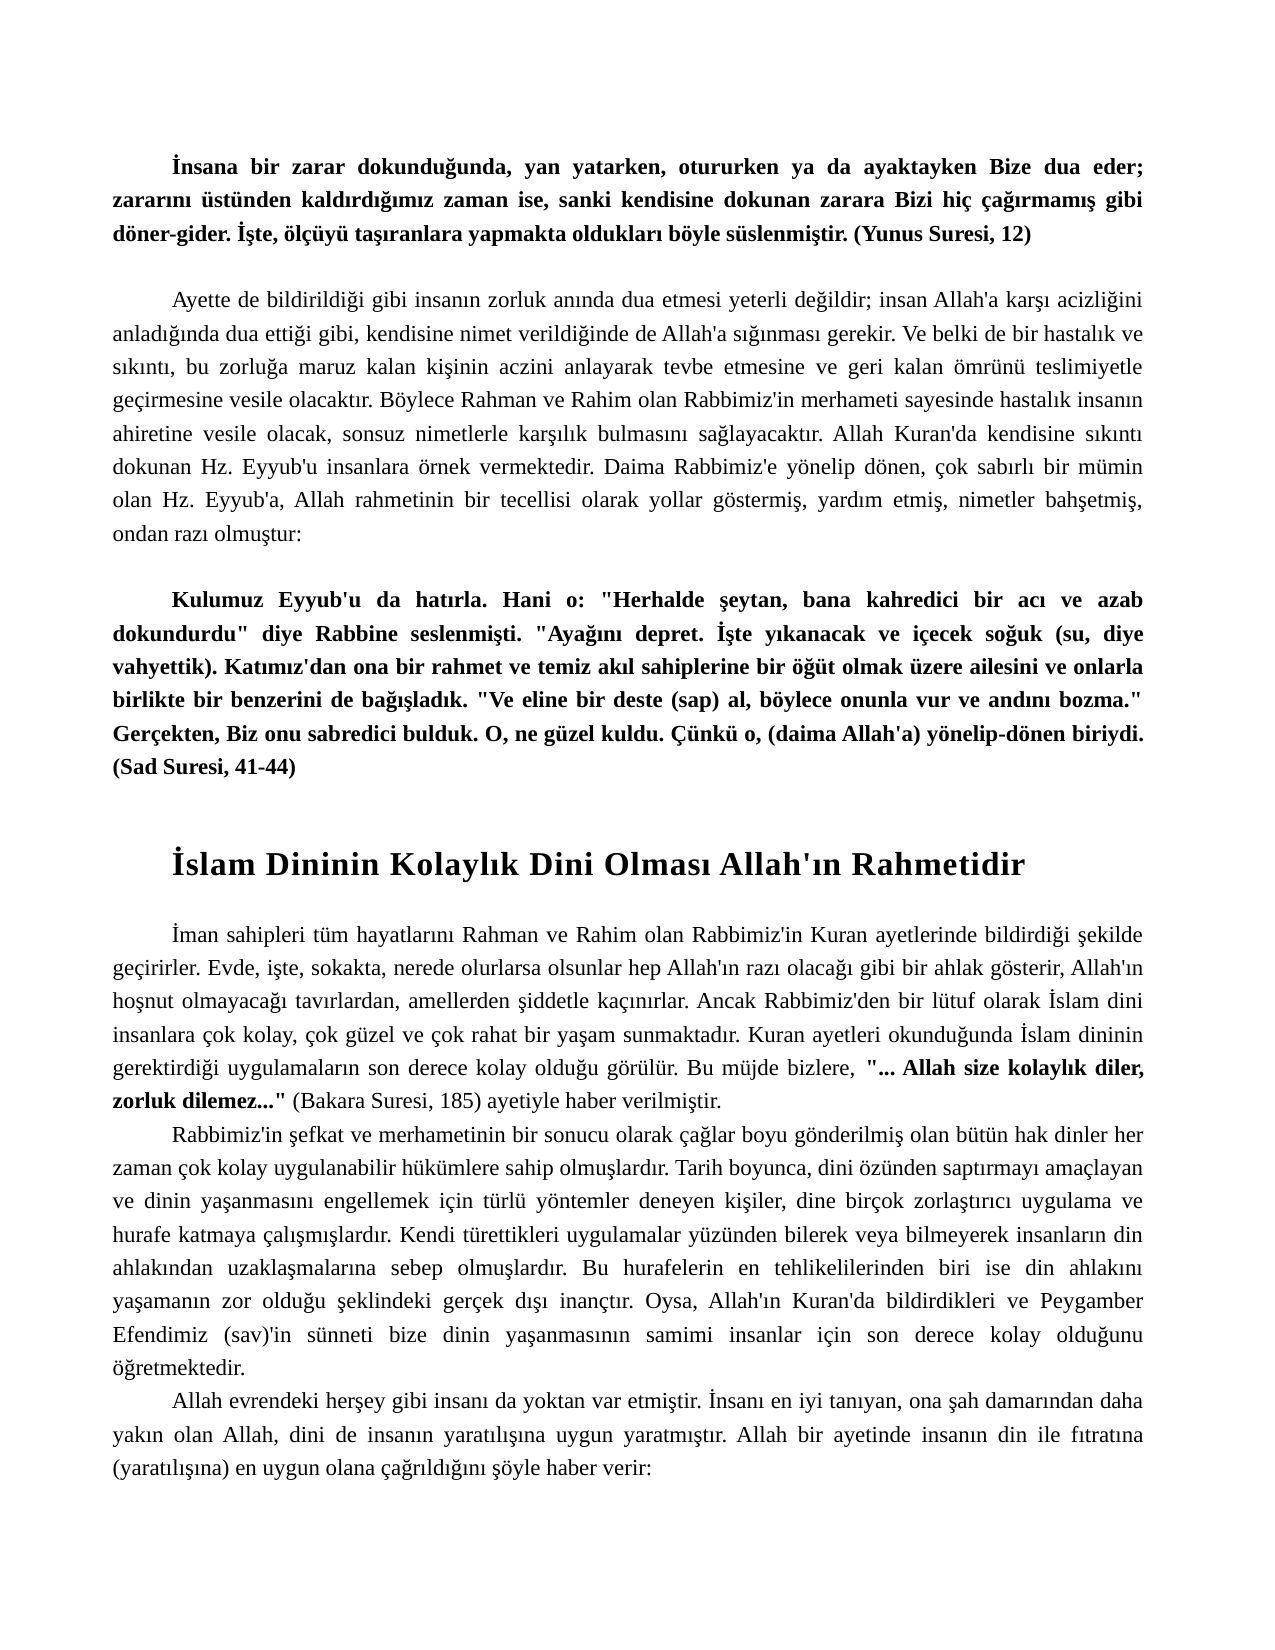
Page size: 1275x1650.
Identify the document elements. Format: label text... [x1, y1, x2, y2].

text Allah evrendeki herşey gibi insanı da yoktan var etmiştir. İnsanı en iyi tanıyan, ona şah damarından daha yakın olan Allah, dini de insanın yaratılışına uygun yaratmıştır. Allah bir ayetinde insanın din ile fıtratına (yaratılışına) en uygun olana çağrıldığını şöyle haber verir: [112, 1382, 1145, 1482]
text Kulumuz Eyyub'u da hatırla. Hani o: "Herhalde şeytan, bana kahredici bir acı ve azab dokundurdu" diye Rabbine seslenmişti. "Ayağını depret. İşte yıkanacak ve içecek soğuk (su, diye vahyettik). Katımız'dan ona bir rahmet ve temiz akıl sahiplerine bir öğüt olmak üzere ailesini ve onlarla birlikte bir benzerini de bağışladık. "Ve eline bir deste (sap) al, böylece onunla vur ve andını bozma." Gerçekten, Biz onu sabredici bulduk. O, ne güzel kuldu. Çünkü o, (daima Allah'a) yönelip-dönen biriydi. (Sad Suresi, 41-44) [112, 581, 1145, 781]
text Ayette de bildirildiği gibi insanın zorluk anında dua etmesi yeterli değildir; insan Allah'a karşı acizliğini anladığında dua ettiği gibi, kendisine nimet verildiğinde de Allah'a sığınması gerekir. Ve belki de bir hastalık ve sıkıntı, bu zorluğa maruz kalan kişinin aczini anlayarak tevbe etmesine ve geri kalan ömrünü teslimiyetle geçirmesine vesile olacaktır. Böylece Rahman ve Rahim olan Rabbimiz'in merhameti sayesinde hastalık insanın ahiretine vesile olacak, sonsuz nimetlerle karşılık bulmasını sağlayacaktır. Allah Kuran'da kendisine sıkıntı dokunan Hz. Eyyub'u insanlara örnek vermektedir. Daima Rabbimiz'e yönelip dönen, çok sabırlı bir mümin olan Hz. Eyyub'a, Allah rahmetinin bir tecellisi olarak yollar göstermiş, yardım etmiş, nimetler bahşetmiş, ondan razı olmuştur: [112, 281, 1145, 548]
text İslam Dininin Kolaylık Dini Olması Allah'ın Rahmetidir [112, 848, 1145, 882]
text Rabbimiz'in şefkat ve merhametinin bir sonucu olarak çağlar boyu gönderilmiş olan bütün hak dinler her zaman çok kolay uygulanabilir hükümlere sahip olmuşlardır. Tarih boyunca, dini özünden saptırmayı amaçlayan ve dinin yaşanmasını engellemek için türlü yöntemler deneyen kişiler, dine birçok zorlaştırıcı uygulama ve hurafe katmaya çalışmışlardır. Kendi türettikleri uygulamalar yüzünden bilerek veya bilmeyerek insanların din ahlakından uzaklaşmalarına sebep olmuşlardır. Bu hurafelerin en tehlikelilerinden biri ise din ahlakını yaşamanın zor olduğu şeklindeki gerçek dışı inançtır. Oysa, Allah'ın Kuran'da bildirdikleri ve Peygamber Efendimiz (sav)'in sünneti bize dinin yaşanmasının samimi insanlar için son derece kolay olduğunu öğretmektedir. [112, 1115, 1145, 1382]
text İnsana bir zarar dokunduğunda, yan yatarken, otururken ya da ayaktayken Bize dua eder; zararını üstünden kaldırdığımız zaman ise, sanki kendisine dokunan zarara Bizi hiç çağırmamış gibi döner-gider. İşte, ölçüyü taşıranlara yapmakta oldukları böyle süslenmiştir. (Yunus Suresi, 12) [112, 148, 1145, 248]
text İman sahipleri tüm hayatlarını Rahman ve Rahim olan Rabbimiz'in Kuran ayetlerinde bildirdiği şekilde geçirirler. Evde, işte, sokakta, nerede olurlarsa olsunlar hep Allah'ın razı olacağı gibi bir ahlak gösterir, Allah'ın hoşnut olmayacağı tavırlardan, amellerden şiddetle kaçınırlar. Ancak Rabbimiz'den bir lütuf olarak İslam dini insanlara çok kolay, çok güzel ve çok rahat bir yaşam sunmaktadır. Kuran ayetleri okunduğunda İslam dininin gerektirdiği uygulamaların son derece kolay olduğu görülür. Bu müjde bizlere, "... Allah size kolaylık diler, zorluk dilemez..." (Bakara Suresi, 185) ayetiyle haber verilmiştir. [112, 915, 1145, 1115]
